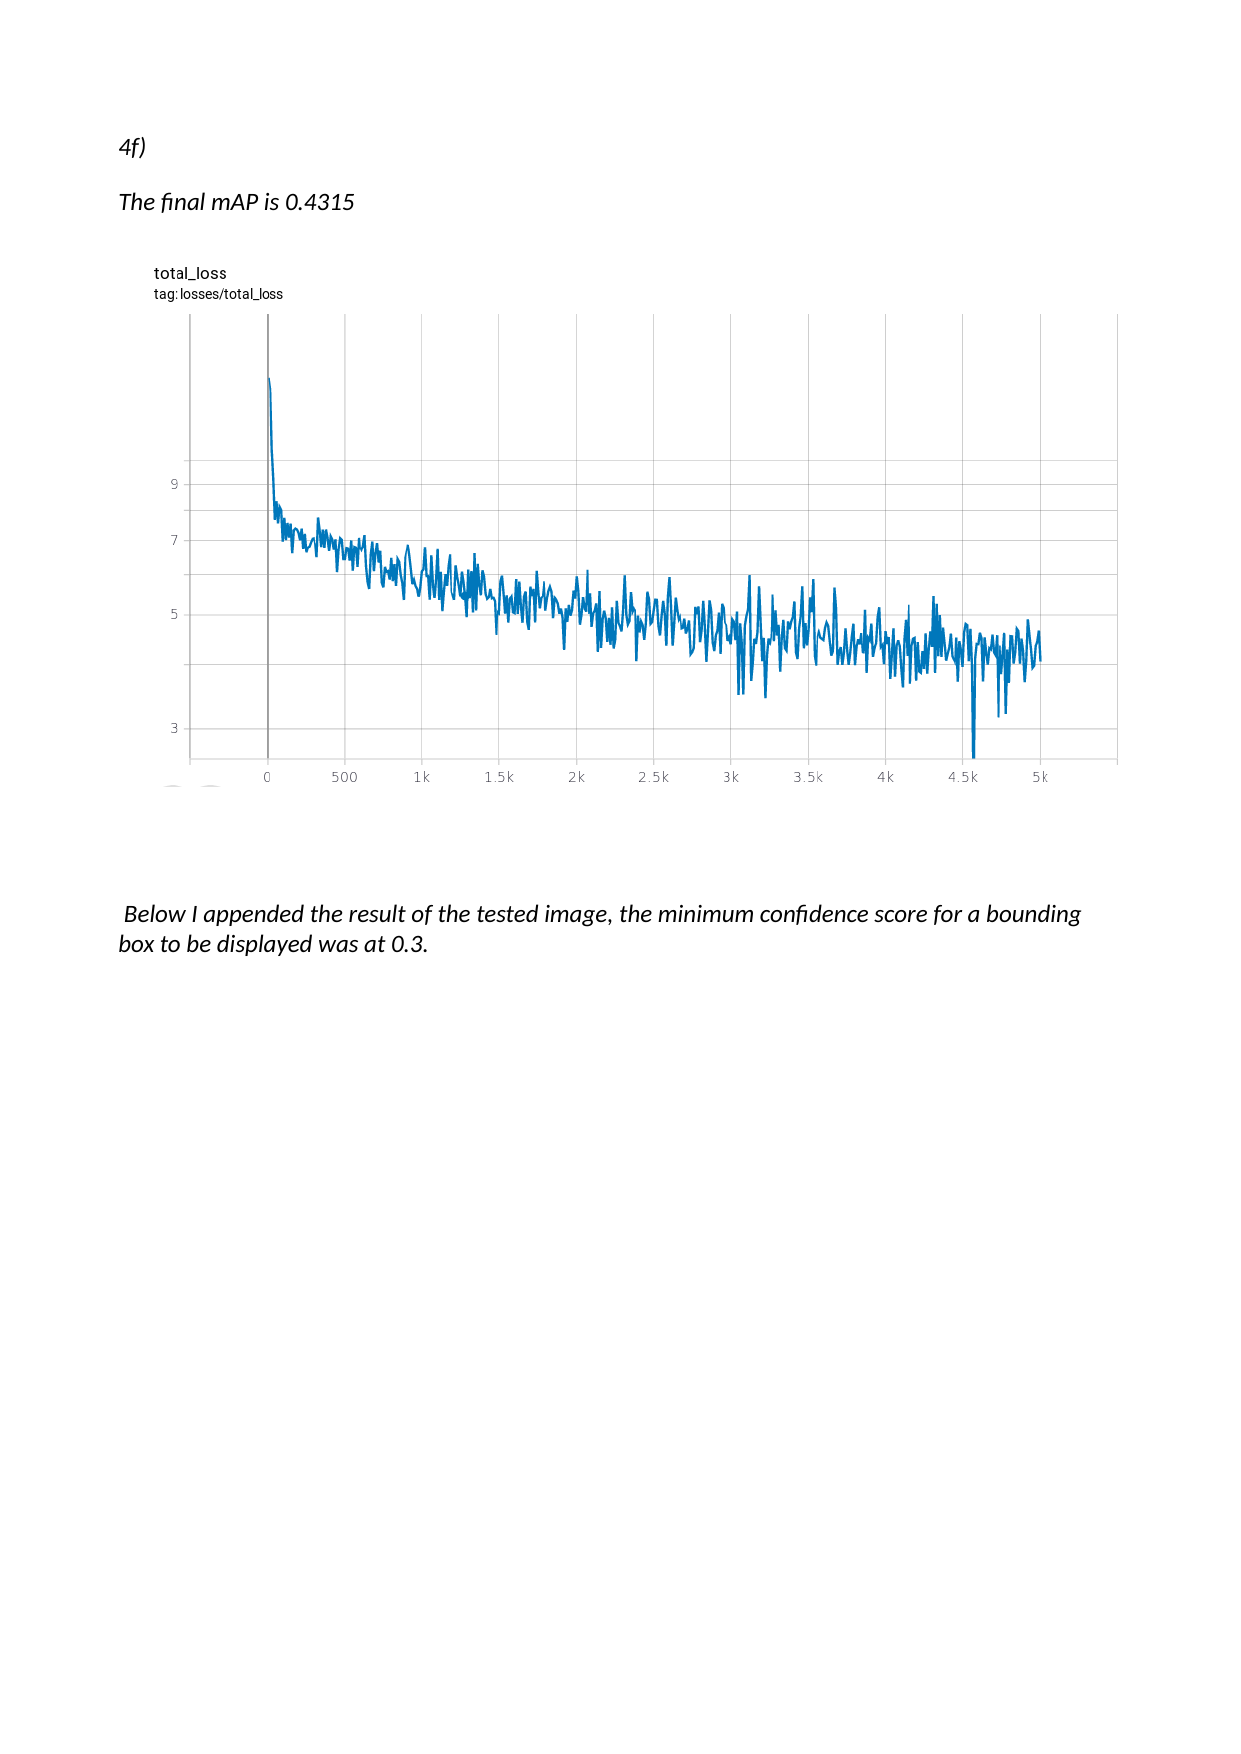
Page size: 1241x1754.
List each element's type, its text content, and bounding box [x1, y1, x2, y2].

picture [132, 263, 1137, 787]
text 4f) [118, 131, 1122, 161]
text Below I appended the result of the tested image, the minimum confidence score for a bounding box to be displayed was at 0.3. [118, 898, 1122, 959]
text The final mAP is 0.4315 [118, 186, 1122, 217]
